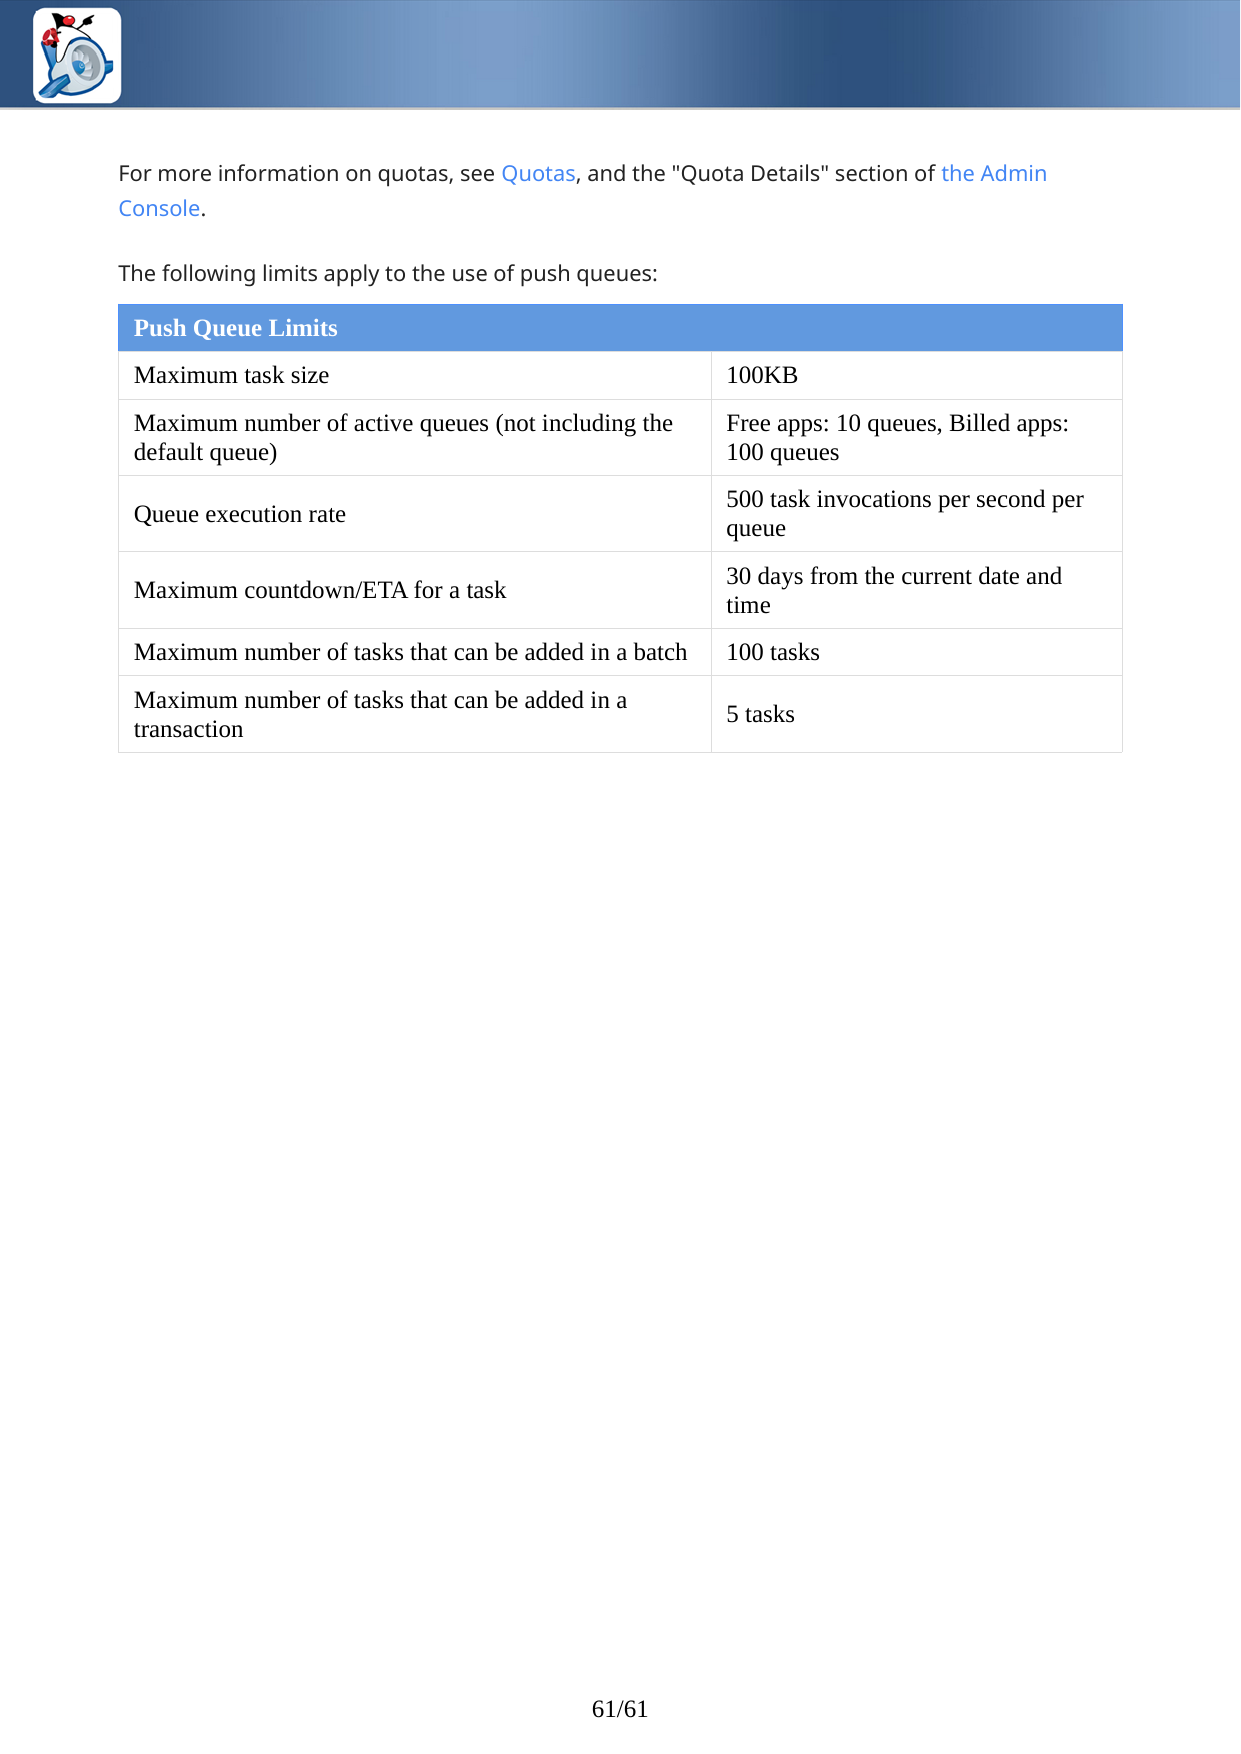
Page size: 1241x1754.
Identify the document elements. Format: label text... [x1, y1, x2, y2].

table_cell 5 tasks [712, 676, 1122, 752]
picture [0, 0, 1241, 110]
table_cell Maximum number of tasks that can be added in a batch [119, 629, 711, 675]
table_cell Free apps: 10 queues, Billed apps: 100 queues [712, 400, 1122, 475]
table_cell 100KB [712, 352, 1122, 399]
table_cell 30 days from the current date and time [712, 552, 1122, 628]
text The following limits apply to the use of push queues: [118, 253, 1122, 288]
table_cell 100 tasks [712, 629, 1122, 675]
text For more information on quotas, see Quotas, and the "Quota Details" section of the Admin Console. [118, 153, 1122, 222]
table_cell 500 task invocations per second per queue [712, 476, 1122, 551]
table_cell Maximum countdown/ETA for a task [119, 552, 711, 628]
table_cell Maximum task size [119, 352, 711, 399]
table_cell Maximum number of tasks that can be added in a transaction [119, 676, 711, 752]
table_cell Maximum number of active queues (not including the default queue) [119, 400, 711, 475]
table_cell Queue execution rate [119, 476, 711, 551]
table_header Push Queue Limits [119, 305, 1122, 351]
